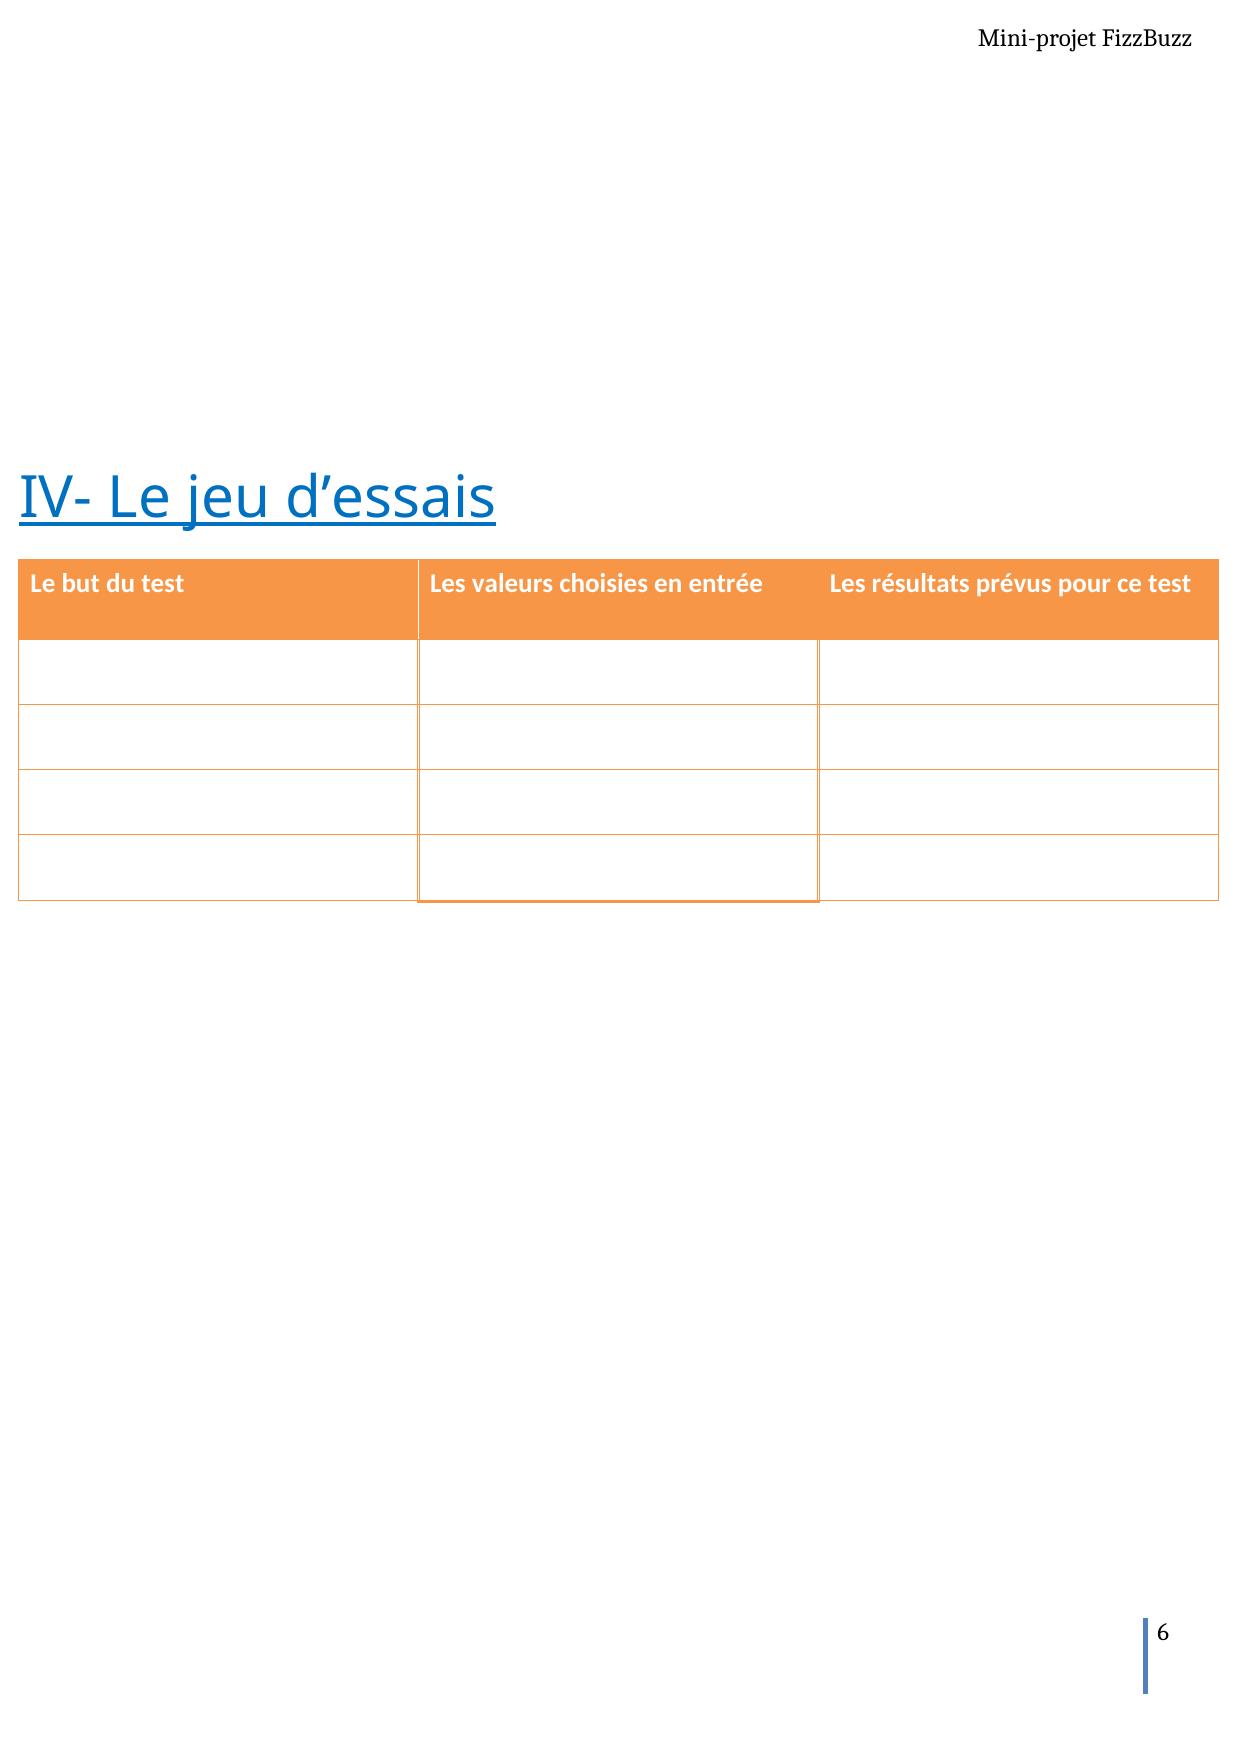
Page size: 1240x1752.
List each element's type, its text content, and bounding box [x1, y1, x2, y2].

table_header Le but du test [19, 562, 417, 639]
table_cell [820, 705, 1218, 769]
table_cell [820, 835, 1218, 899]
table_cell [820, 770, 1218, 834]
table_cell [19, 770, 417, 834]
table_cell [820, 640, 1218, 704]
table_cell [19, 705, 417, 769]
table_cell [420, 705, 817, 769]
table_cell [420, 770, 817, 834]
table_cell [19, 835, 417, 899]
table_header Les résultats prévus pour ce test [820, 562, 1218, 639]
table_header Les valeurs choisies en entrée [420, 562, 817, 639]
text IV- Le jeu d’essais [19, 455, 1219, 534]
table_cell [420, 640, 817, 704]
table_cell [19, 640, 417, 704]
table_cell [420, 835, 817, 899]
